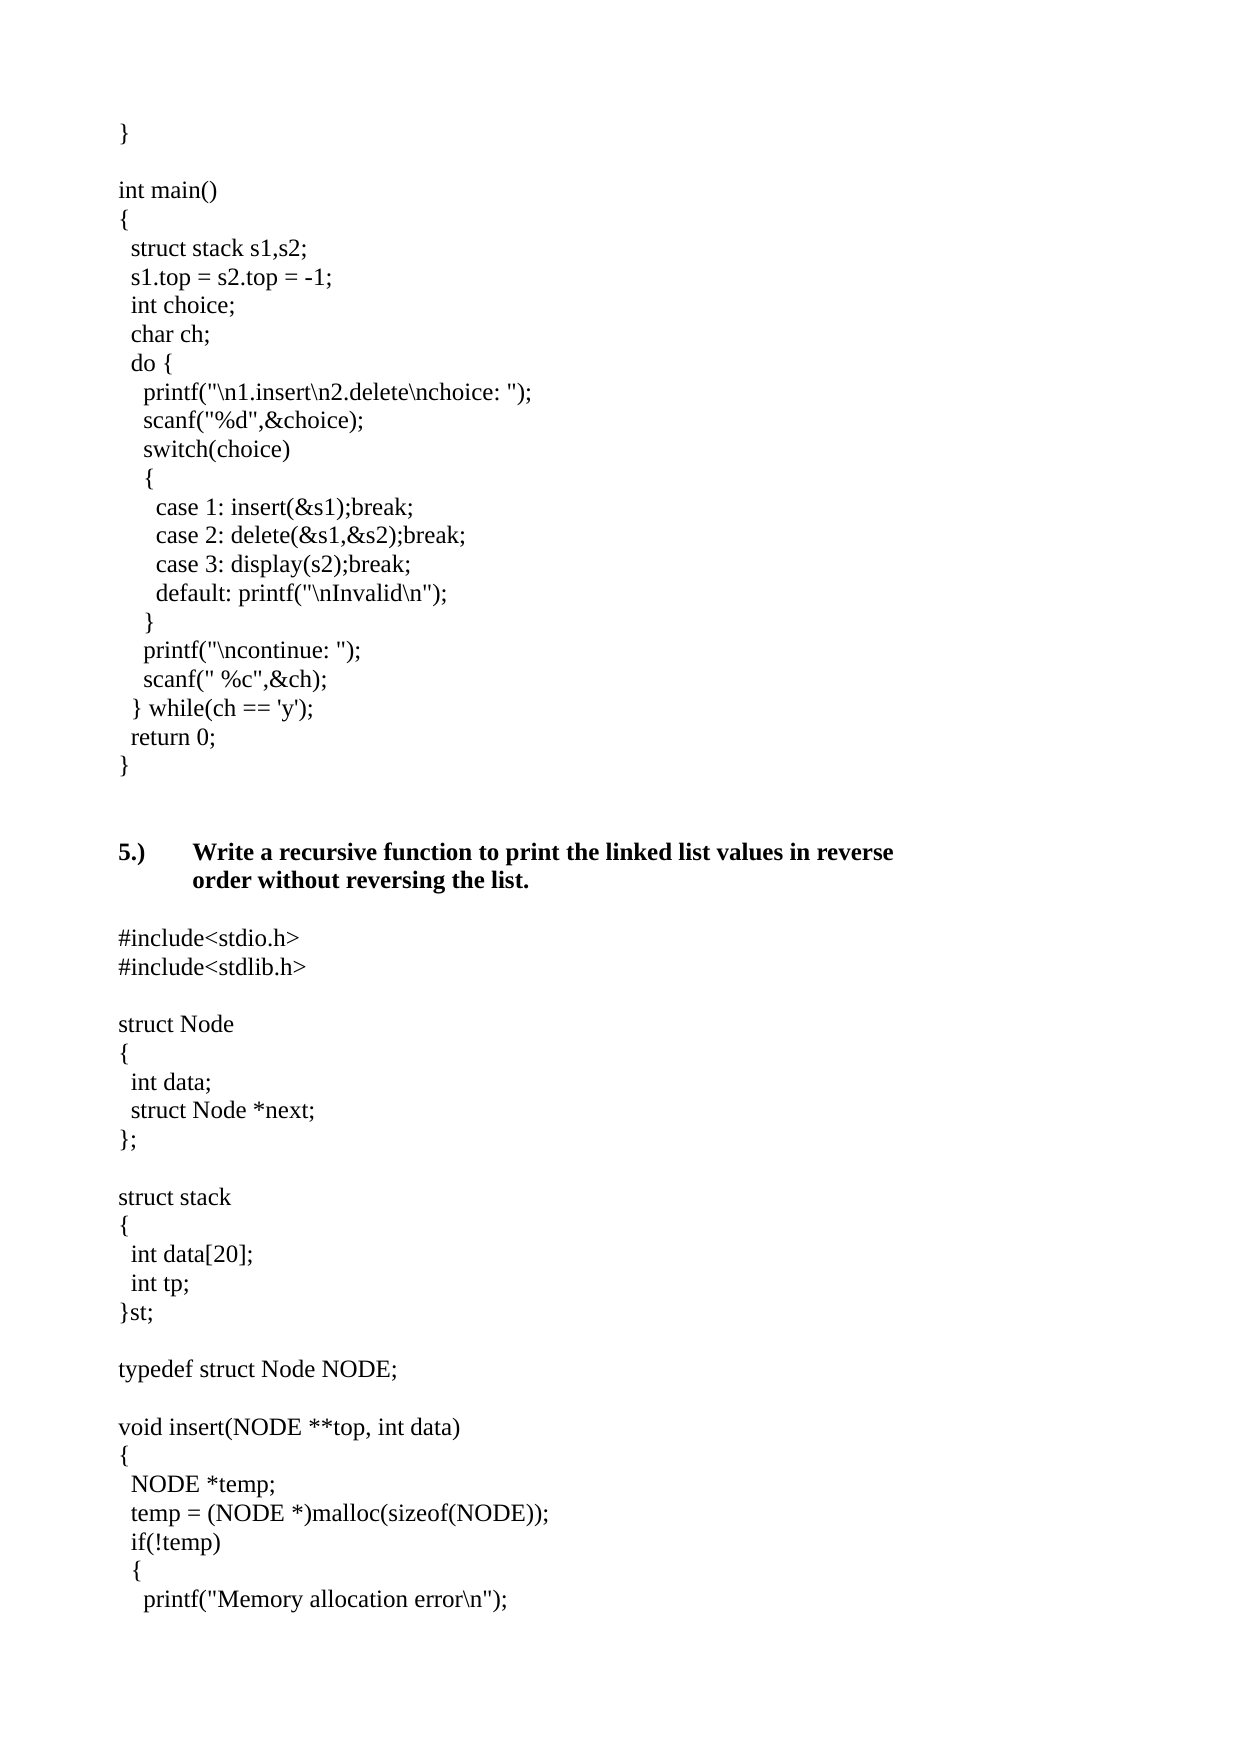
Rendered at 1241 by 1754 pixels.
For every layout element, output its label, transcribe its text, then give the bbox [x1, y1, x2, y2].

text if(!temp) [118, 1527, 1122, 1556]
text 5.) Write a recursive function to print the linked list values in reverse [118, 837, 1122, 866]
text switch(choice) [118, 434, 1122, 463]
text int data; [118, 1067, 1122, 1096]
text printf("Memory allocation error\n"); [118, 1584, 1122, 1613]
text { [118, 204, 1122, 233]
text scanf("%d",&choice); [118, 406, 1122, 434]
text void insert(NODE **top, int data) [118, 1412, 1122, 1441]
text int main() [118, 176, 1122, 204]
text printf("\ncontinue: "); [118, 636, 1122, 664]
text case 2: delete(&s1,&s2);break; [118, 521, 1122, 549]
text temp = (NODE *)malloc(sizeof(NODE)); [118, 1498, 1122, 1527]
text char ch; [118, 319, 1122, 348]
text struct Node [118, 1009, 1122, 1038]
text { [118, 463, 1122, 492]
text int choice; [118, 291, 1122, 319]
text }; [118, 1124, 1122, 1153]
text order without reversing the list. [118, 866, 1122, 894]
text struct stack s1,s2; [118, 233, 1122, 262]
text do { [118, 348, 1122, 377]
text } [118, 751, 1122, 779]
text struct Node *next; [118, 1096, 1122, 1124]
text { [118, 1441, 1122, 1469]
text } [118, 607, 1122, 636]
text { [118, 1038, 1122, 1067]
text { [118, 1556, 1122, 1584]
text case 1: insert(&s1);break; [118, 492, 1122, 521]
text #include<stdio.h> [118, 923, 1122, 952]
text s1.top = s2.top = -1; [118, 262, 1122, 291]
text } while(ch == 'y'); [118, 693, 1122, 722]
text case 3: display(s2);break; [118, 549, 1122, 578]
text #include<stdlib.h> [118, 952, 1122, 981]
text printf("\n1.insert\n2.delete\nchoice: "); [118, 377, 1122, 406]
text int tp; [118, 1268, 1122, 1297]
text } [118, 118, 1122, 147]
text return 0; [118, 722, 1122, 751]
text typedef struct Node NODE; [118, 1354, 1122, 1383]
text struct stack [118, 1182, 1122, 1211]
text scanf(" %c",&ch); [118, 664, 1122, 693]
text }st; [118, 1297, 1122, 1326]
text int data[20]; [118, 1239, 1122, 1268]
text NODE *temp; [118, 1469, 1122, 1498]
text default: printf("\nInvalid\n"); [118, 578, 1122, 607]
text { [118, 1211, 1122, 1239]
